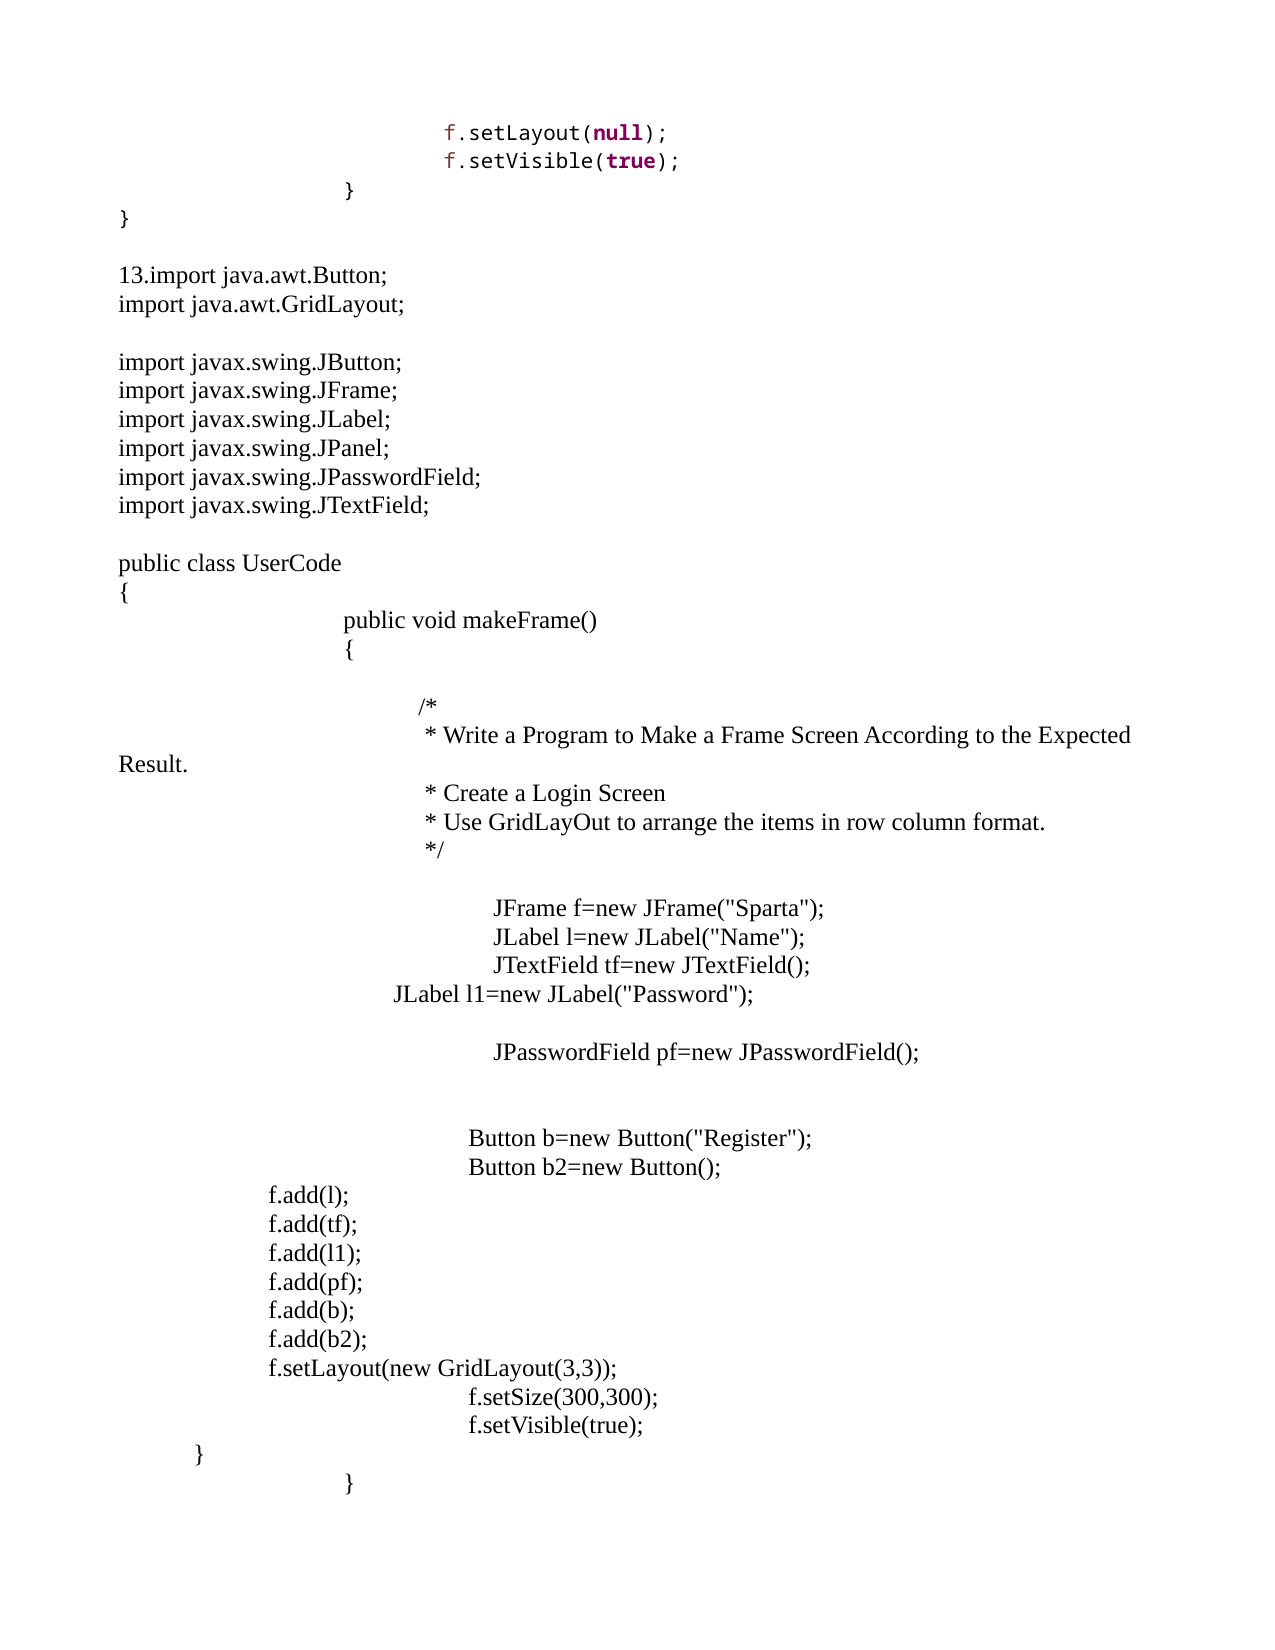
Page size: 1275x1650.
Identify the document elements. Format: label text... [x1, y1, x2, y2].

text JTextField tf=new JTextField(); [118, 951, 1157, 979]
text /* [118, 692, 1157, 721]
text f.setVisible(true); [118, 1411, 1157, 1439]
text f.add(pf); [118, 1267, 1157, 1296]
text f.add(l); [118, 1181, 1157, 1209]
text f.add(b); [118, 1296, 1157, 1324]
text f.setLayout(null); [118, 118, 1157, 147]
text import java.awt.GridLayout; [118, 289, 1157, 318]
text import javax.swing.JFrame; [118, 376, 1157, 404]
text { [118, 577, 1157, 606]
text import javax.swing.JPanel; [118, 433, 1157, 462]
text import javax.swing.JPasswordField; [118, 462, 1157, 491]
text import javax.swing.JButton; [118, 347, 1157, 376]
text JLabel l=new JLabel("Name"); [118, 922, 1157, 951]
text JPasswordField pf=new JPasswordField(); [118, 1037, 1157, 1066]
text JLabel l1=new JLabel("Password"); [118, 979, 1157, 1008]
text } [118, 1468, 1157, 1497]
text * Use GridLayOut to arrange the items in row column format. [118, 807, 1157, 836]
text f.setVisible(true); [118, 147, 1157, 175]
text * Write a Program to Make a Frame Screen According to the Expected Result. [118, 721, 1157, 778]
text f.add(l1); [118, 1238, 1157, 1267]
text f.add(b2); [118, 1324, 1157, 1353]
text public class UserCode [118, 548, 1157, 577]
text } [118, 1439, 1157, 1468]
text } [118, 175, 1157, 203]
text f.setLayout(new GridLayout(3,3)); [118, 1353, 1157, 1382]
text Button b=new Button("Register"); [118, 1123, 1157, 1152]
text 13.import java.awt.Button; [118, 261, 1157, 289]
text f.add(tf); [118, 1209, 1157, 1238]
text Button b2=new Button(); [118, 1152, 1157, 1181]
text f.setSize(300,300); [118, 1382, 1157, 1411]
text * Create a Login Screen [118, 778, 1157, 807]
text { [118, 634, 1157, 663]
text */ [118, 836, 1157, 864]
text JFrame f=new JFrame("Sparta"); [118, 893, 1157, 922]
text } [118, 203, 1157, 232]
text import javax.swing.JLabel; [118, 404, 1157, 433]
text public void makeFrame() [118, 606, 1157, 634]
text import javax.swing.JTextField; [118, 491, 1157, 519]
